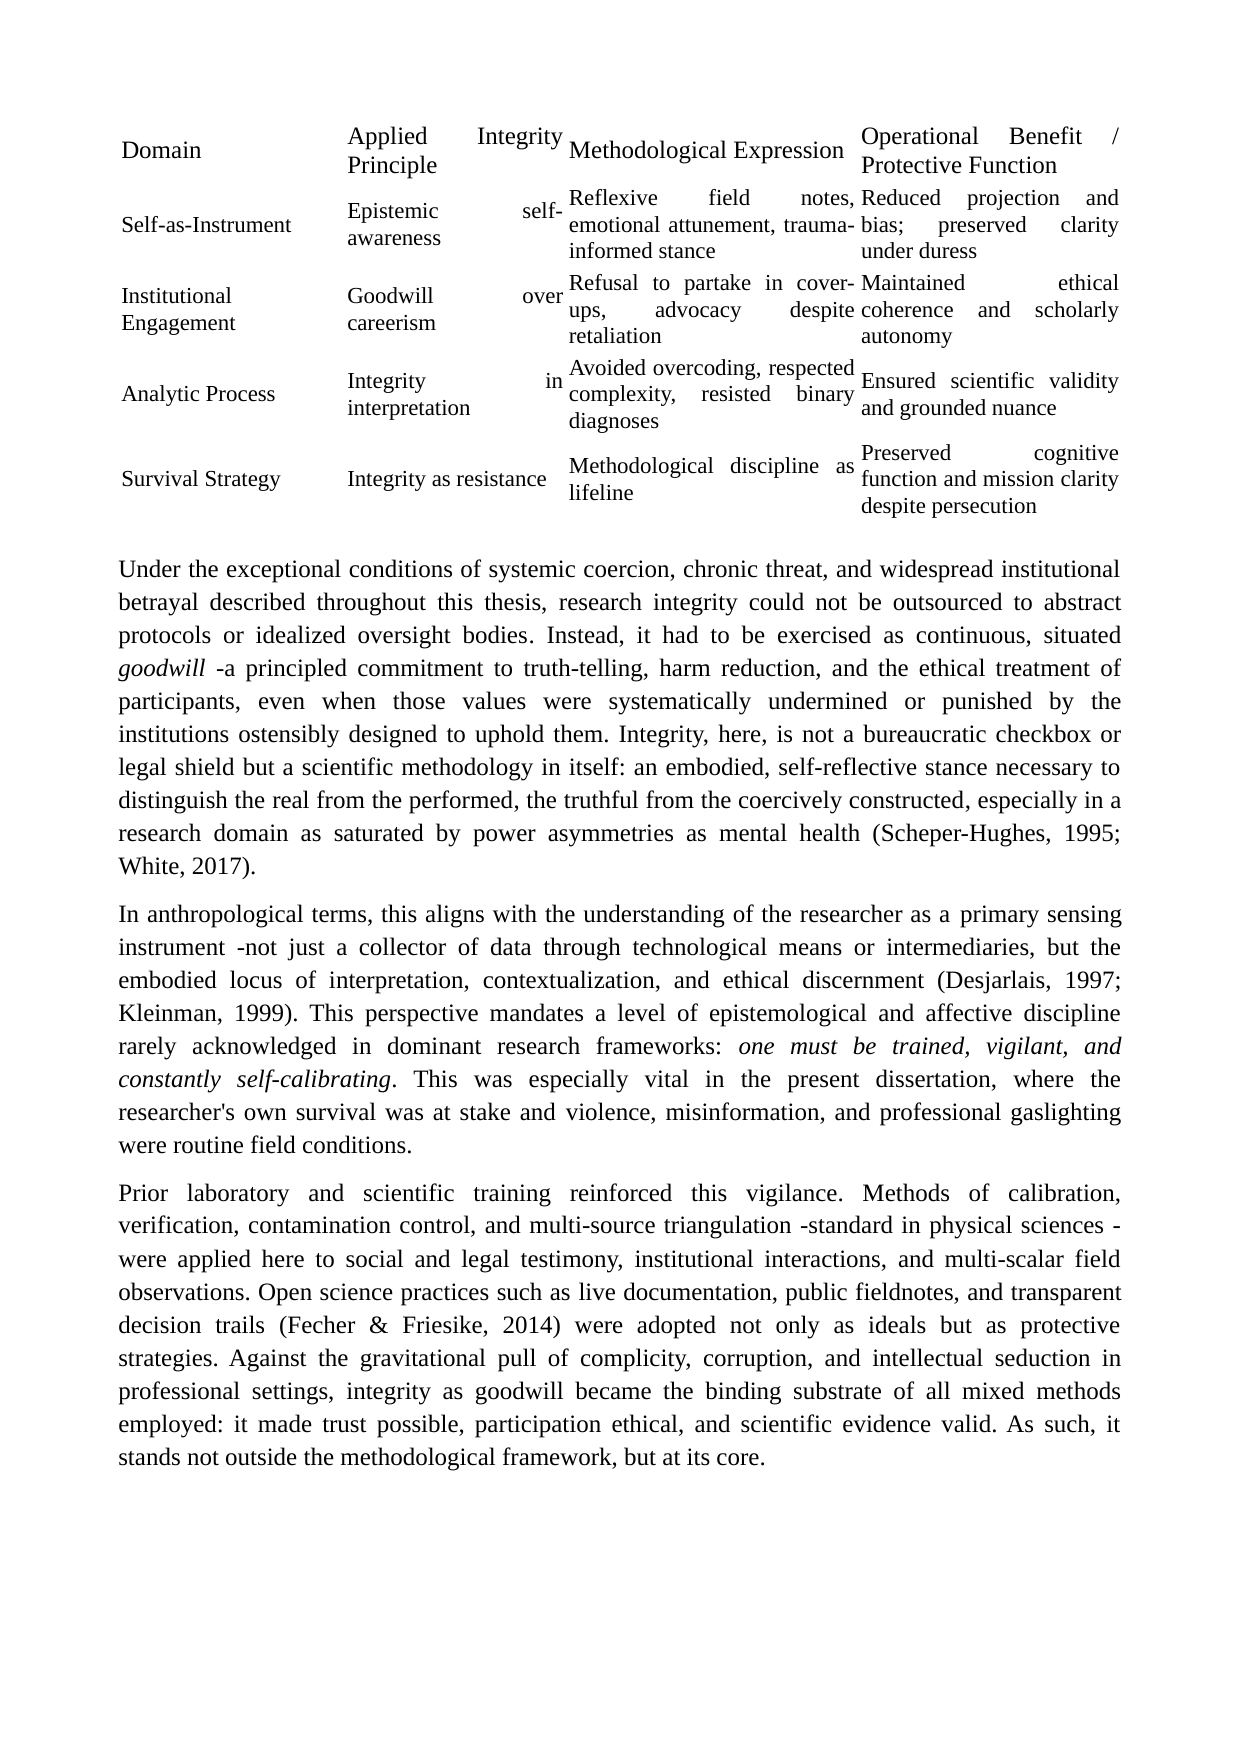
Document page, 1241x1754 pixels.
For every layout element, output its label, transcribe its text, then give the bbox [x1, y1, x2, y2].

table_cell Epistemic self-awareness [344, 181, 566, 266]
table_cell Preserved cognitive function and mission clarity despite persecution [858, 436, 1122, 521]
table_cell Survival Strategy [118, 436, 344, 521]
table_cell Goodwill over careerism [344, 266, 566, 351]
table_cell Avoided overcoding, respected complexity, resisted binary diagnoses [566, 351, 858, 436]
table_cell Integrity in interpretation [344, 351, 566, 436]
table_cell Reduced projection and bias; preserved clarity under duress [858, 181, 1122, 266]
table_header Applied Integrity Principle [344, 118, 566, 181]
table_cell Self-as-Instrument [118, 181, 344, 266]
table_cell Refusal to partake in cover-ups, advocacy despite retaliation [566, 266, 858, 351]
table_header Domain [118, 118, 344, 181]
table_header Operational Benefit / Protective Function [858, 118, 1122, 181]
table_cell Maintained ethical coherence and scholarly autonomy [858, 266, 1122, 351]
table_cell Ensured scientific validity and grounded nuance [858, 351, 1122, 436]
table_cell Analytic Process [118, 351, 344, 436]
table_cell Integrity as resistance [344, 436, 566, 521]
text Prior laboratory and scientific training reinforced this vigilance. Methods of calibration, verification, contamination control, and multi-source triangulation -standard in physical sciences -were applied here to social and legal testimony, institutional interactions, and multi-scalar field observations. Open science practices such as live documentation, public fieldnotes, and transparent decision trails (Fecher & Friesike, 2014) were adopted not only as ideals but as protective strategies. Against the gravitational pull of complicity, corruption, and intellectual seduction in professional settings, integrity as goodwill became the binding substrate of all mixed methods employed: it made trust possible, participation ethical, and scientific evidence valid. As such, it stands not outside the methodological framework, but at its core. [118, 1178, 1122, 1471]
text In anthropological terms, this aligns with the understanding of the researcher as a primary sensing instrument -not just a collector of data through technological means or intermediaries, but the embodied locus of interpretation, contextualization, and ethical discernment (Desjarlais, 1997; Kleinman, 1999). This perspective mandates a level of epistemological and affective discipline rarely acknowledged in dominant research frameworks: one must be trained, vigilant, and constantly self-calibrating. This was especially vital in the present dissertation, where the researcher's own survival was at stake and violence, misinformation, and professional gaslighting were routine field conditions. [118, 899, 1122, 1159]
table_cell Reflexive field notes, emotional attunement, trauma-informed stance [566, 181, 858, 266]
table_cell Methodological discipline as lifeline [566, 436, 858, 521]
table_header Methodological Expression [566, 118, 858, 181]
table_cell Institutional Engagement [118, 266, 344, 351]
text Under the exceptional conditions of systemic coercion, chronic threat, and widespread institutional betrayal described throughout this thesis, research integrity could not be outsourced to abstract protocols or idealized oversight bodies. Instead, it had to be exercised as continuous, situated goodwill -a principled commitment to truth-telling, harm reduction, and the ethical treatment of participants, even when those values were systematically undermined or punished by the institutions ostensibly designed to uphold them. Integrity, here, is not a bureaucratic checkbox or legal shield but a scientific methodology in itself: an embodied, self-reflective stance necessary to distinguish the real from the performed, the truthful from the coercively constructed, especially in a research domain as saturated by power asymmetries as mental health (Scheper-Hughes, 1995; White, 2017). [118, 521, 1122, 880]
